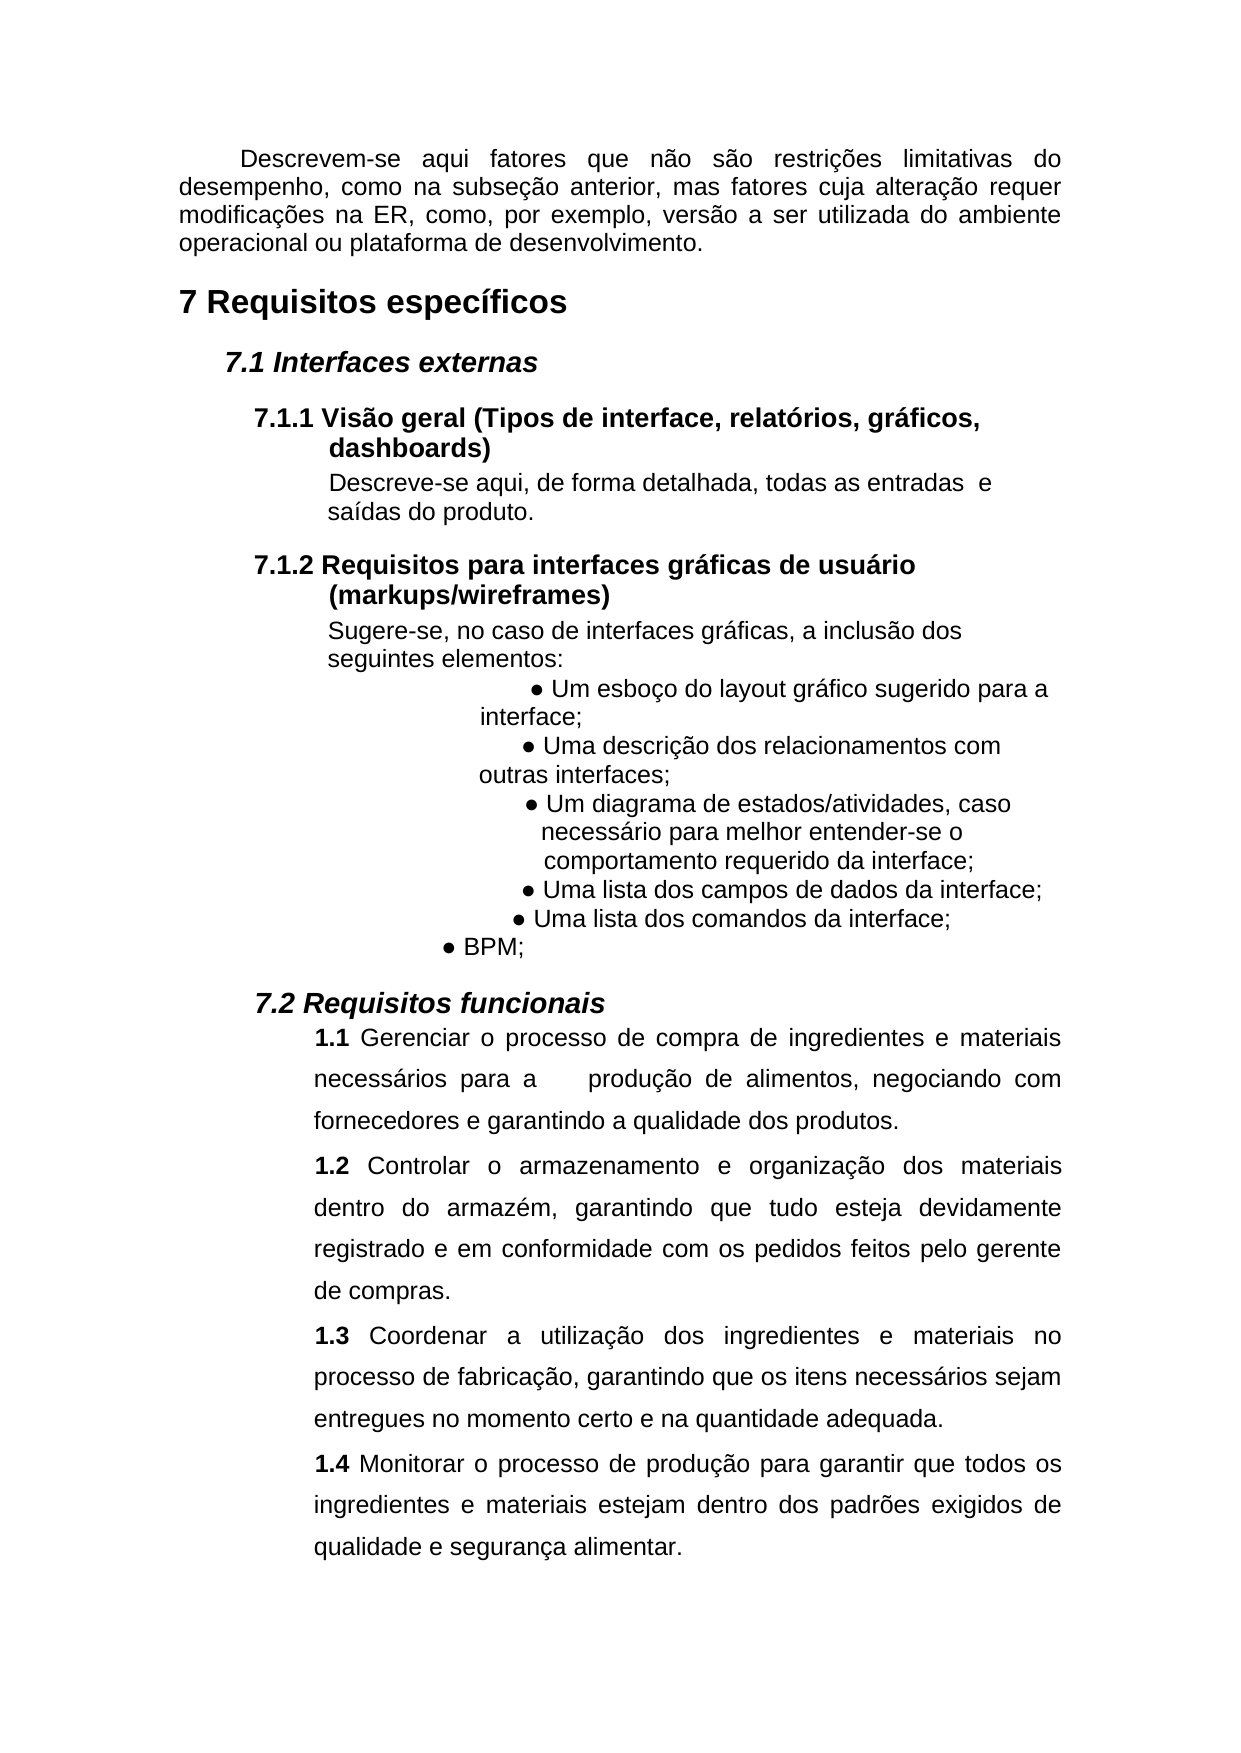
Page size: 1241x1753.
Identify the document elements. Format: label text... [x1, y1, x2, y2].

text ● Um diagrama de estados/atividades, caso [89, 789, 1011, 817]
text necessário para melhor entender-se o [89, 817, 963, 846]
text 7 Requisitos específicos [179, 282, 1114, 321]
text ● BPM; [441, 932, 1114, 961]
text 1.4 Monitorar o processo de produção para garantir que todos os ingredientes e materiais estejam dentro dos padrões exigidos de qualidade e segurança alimentar. [314, 1449, 1063, 1561]
text Descrevem-se aqui fatores que não são restrições limitativas do desempenho, como na subseção anterior, mas fatores cuja alteração requer modificações na ER, como, por exemplo, versão a ser utilizada do ambiente operacional ou plataforma de desenvolvimento. [179, 145, 1063, 257]
text 7.1.1 Visão geral (Tipos de interface, relatórios, gráficos, dashboards) [253, 403, 995, 463]
text outras interfaces; [479, 760, 1114, 789]
text interface; [480, 702, 1114, 731]
text ● Uma lista dos campos de dados da interface; [89, 875, 1043, 904]
text 1.3 Coordenar a utilização dos ingredientes e materiais no processo de fabricação, garantindo que os itens necessários sejam entregues no momento certo e na quantidade adequada. [314, 1321, 1063, 1433]
text Descreve-se aqui, de forma detalhada, todas as entradas e saídas do produto. [327, 470, 1054, 525]
text 1.2 Controlar o armazenamento e organização dos materiais dentro do armazém, garantindo que tudo esteja devidamente registrado e em conformidade com os pedidos feitos pelo gerente de compras. [314, 1151, 1063, 1304]
text 7.1 Interfaces externas [224, 345, 1114, 379]
text 1.1 Gerenciar o processo de compra de ingredientes e materiais necessários para a produção de alimentos, negociando com fornecedores e garantindo a qualidade dos produtos. [314, 1023, 1063, 1135]
text 7.2 Requisitos funcionais [254, 986, 1114, 1019]
text comportamento requerido da interface; [89, 846, 974, 875]
text Sugere-se, no caso de interfaces gráficas, a inclusão dos seguintes elementos: [327, 617, 1046, 673]
text ● Uma descrição dos relacionamentos com [89, 731, 1001, 760]
text ● Um esboço do layout gráfico sugerido para a [89, 674, 1049, 702]
text 7.1.2 Requisitos para interfaces gráficas de usuário (markups/wireframes) [253, 551, 930, 610]
text ● Uma lista dos comandos da interface; [89, 904, 951, 932]
